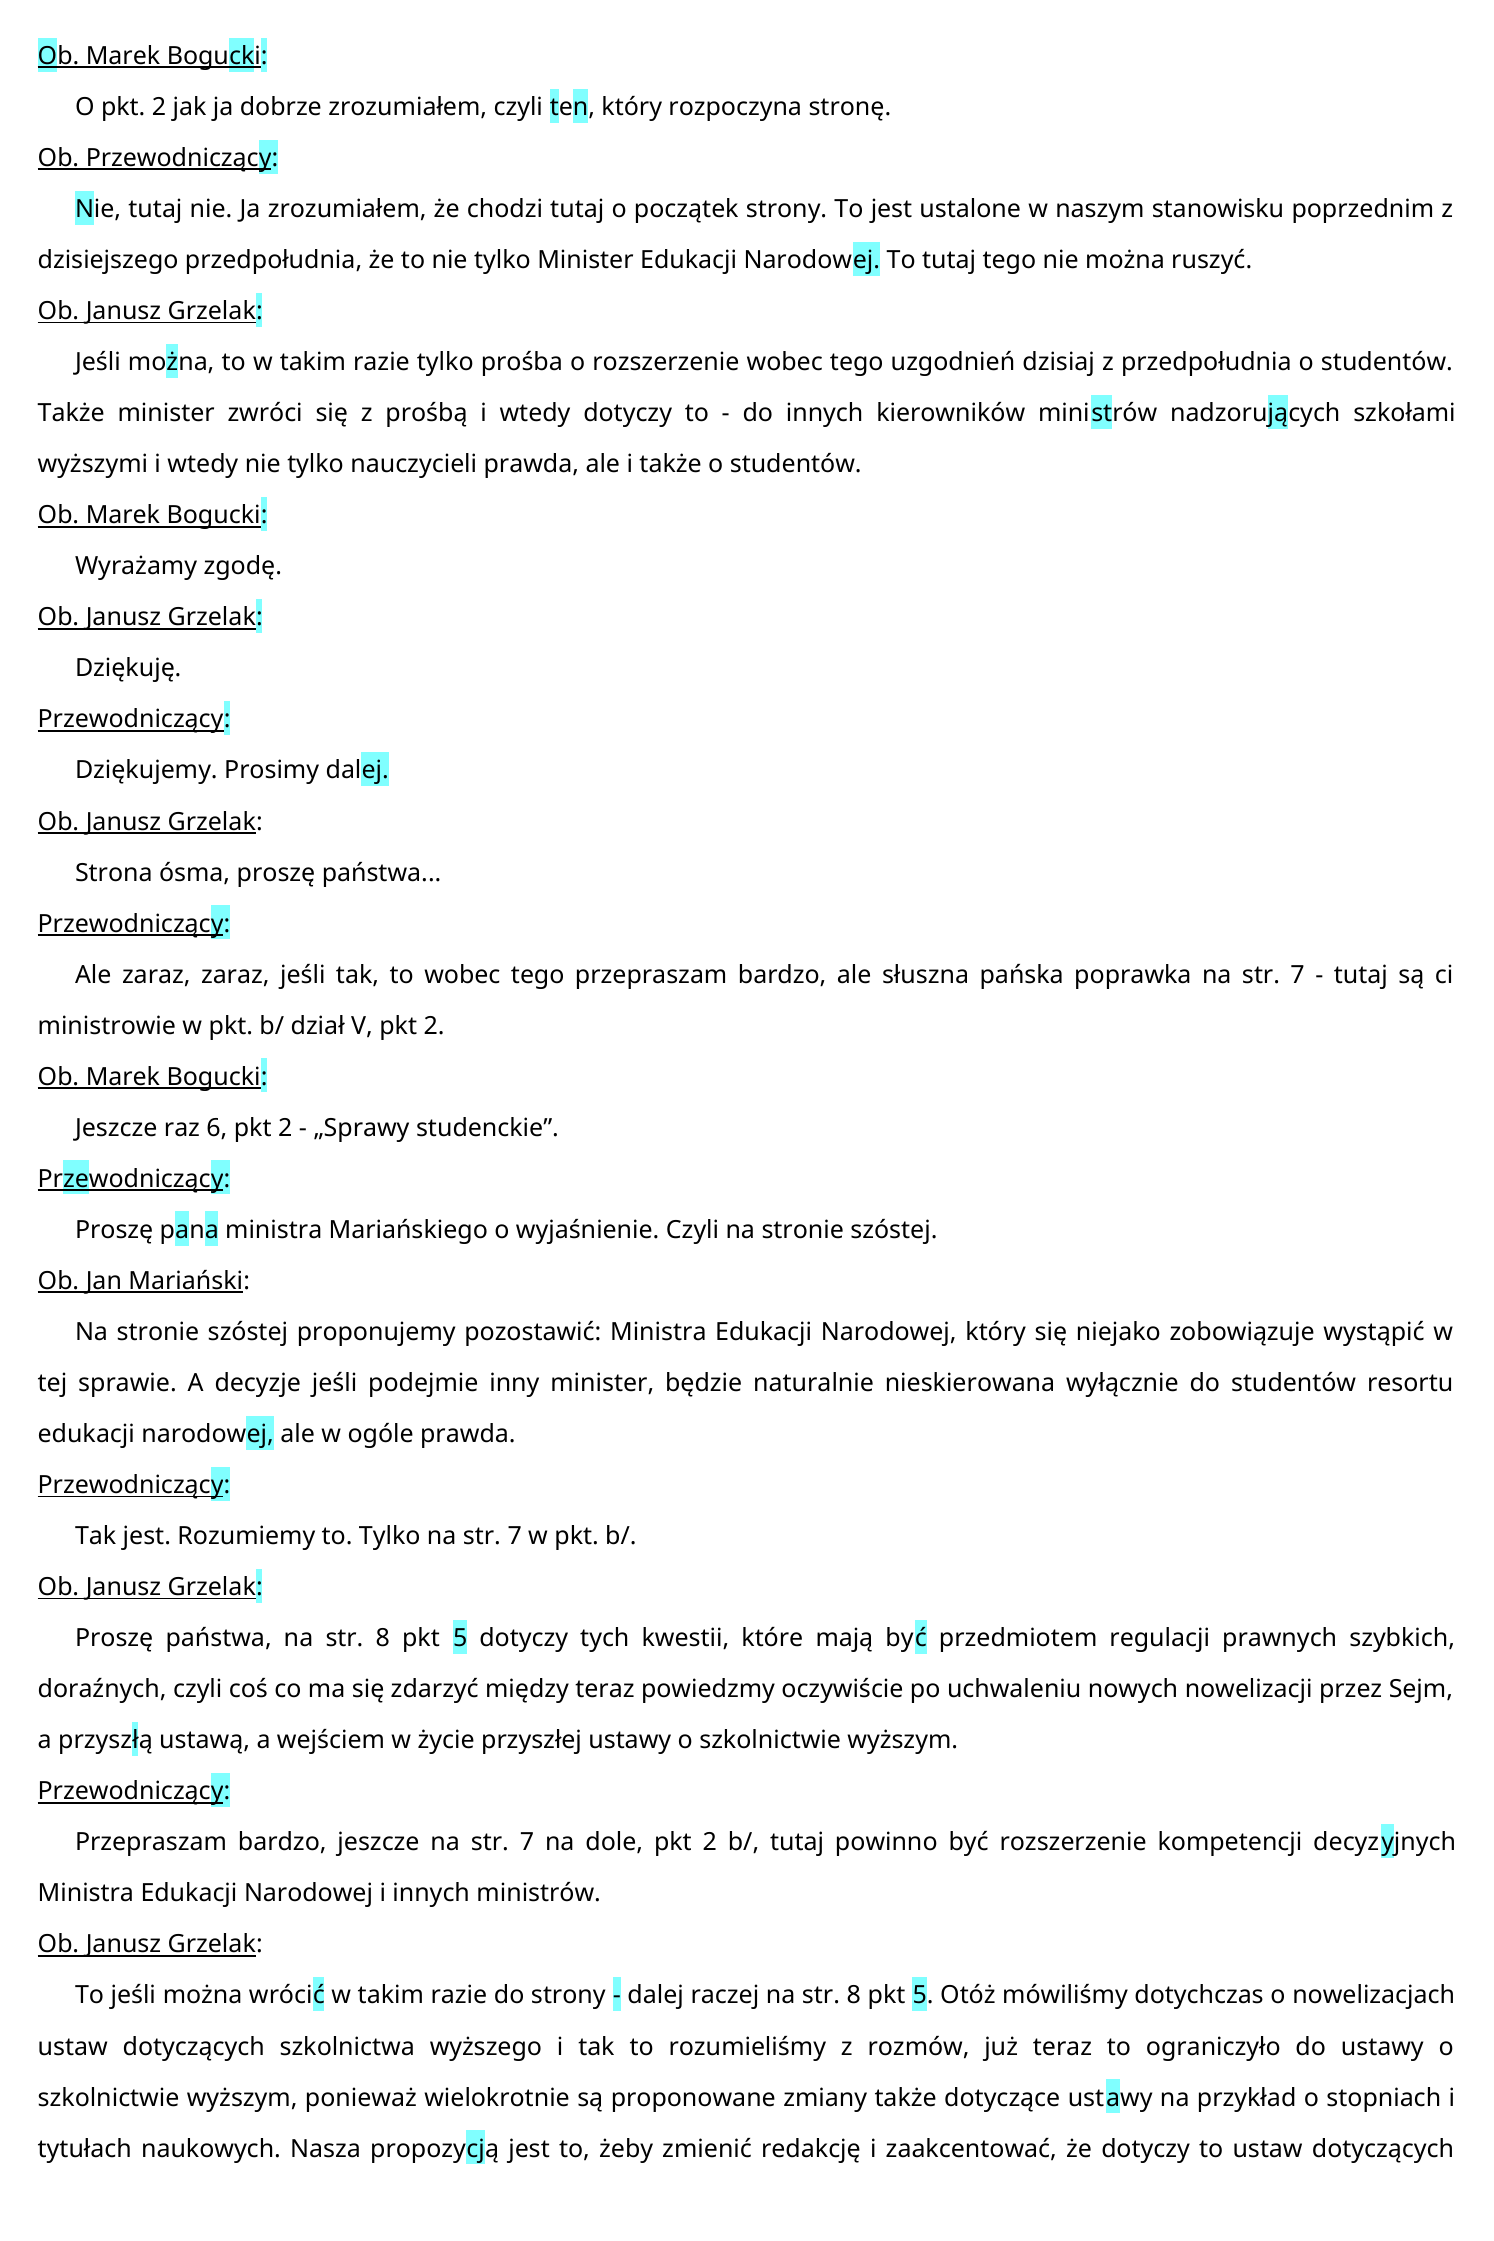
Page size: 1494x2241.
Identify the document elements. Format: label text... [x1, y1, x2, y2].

text Ob. Marek Bogucki: [37, 37, 1456, 72]
text Ob. Janusz Grzelak: [37, 599, 1456, 633]
text Przewodniczący: [37, 701, 1456, 735]
text Przewodniczący: [37, 1160, 1456, 1194]
text Dziękujemy. Prosimy dalej. [37, 752, 1456, 786]
text Tak jest. Rozumiemy to. Tylko na str. 7 w pkt. b/. [37, 1518, 1456, 1552]
text Dziękuję. [37, 650, 1456, 684]
text Przewodniczący: [37, 1467, 1456, 1501]
text Ob. Janusz Grzelak: [37, 1569, 1456, 1603]
text Ob. Jan Mariański: [37, 1262, 1456, 1297]
text Przewodniczący: [37, 905, 1456, 939]
text Ale zaraz, zaraz, jeśli tak, to wobec tego przepraszam bardzo, ale słuszna pańska poprawka na str. 7 - tutaj są ci ministrowie w pkt. b/ dział V, pkt 2. [37, 956, 1456, 1041]
text Przepraszam bardzo, jeszcze na str. 7 na dole, pkt 2 b/, tutaj powinno być rozszerzenie kompetencji decyzyjnych Ministra Edukacji Narodowej i innych ministrów. [37, 1824, 1456, 1909]
text Ob. Janusz Grzelak: [37, 293, 1456, 327]
text Przewodniczący: [37, 1773, 1456, 1807]
text Ob. Marek Bogucki: [37, 497, 1456, 531]
text Nie, tutaj nie. Ja zrozumiałem, że chodzi tutaj o początek strony. To jest ustalone w naszym stanowisku poprzednim z dzisiejszego przedpołudnia, że to nie tylko Minister Edukacji Narodowej. To tutaj tego nie można ruszyć. [37, 191, 1456, 276]
text Wyrażamy zgodę. [37, 548, 1456, 582]
text Jeśli można, to w takim razie tylko prośba o rozszerzenie wobec tego uzgodnień dzisiaj z przedpołudnia o studentów. Także minister zwróci się z prośbą i wtedy dotyczy to - do innych kierowników ministrów nadzorujących szkołami wyższymi i wtedy nie tylko nauczycieli prawda, ale i także o studentów. [37, 344, 1456, 480]
text Jeszcze raz 6, pkt 2 - „Sprawy studenckie”. [37, 1109, 1456, 1143]
text O pkt. 2 jak ja dobrze zrozumiałem, czyli ten, który rozpoczyna stronę. [37, 88, 1456, 123]
text Na stronie szóstej proponujemy pozostawić: Ministra Edukacji Narodowej, który się niejako zobowiązuje wystąpić w tej sprawie. A decyzje jeśli podejmie inny minister, będzie naturalnie nieskierowana wyłącznie do studentów resortu edukacji narodowej, ale w ogóle prawda. [37, 1313, 1456, 1450]
text Ob. Janusz Grzelak: [37, 803, 1456, 837]
text Proszę państwa, na str. 8 pkt 5 dotyczy tych kwestii, które mają być przedmiotem regulacji prawnych szybkich, doraźnych, czyli coś co ma się zdarzyć między teraz powiedzmy oczywiście po uchwaleniu nowych nowelizacji przez Sejm, a przyszłą ustawą, a wejściem w życie przyszłej ustawy o szkolnictwie wyższym. [37, 1620, 1456, 1756]
text Ob. Marek Bogucki: [37, 1058, 1456, 1092]
text Ob. Janusz Grzelak: [37, 1926, 1456, 1960]
text To jeśli można wrócić w takim razie do strony - dalej raczej na str. 8 pkt 5. Otóż mówiliśmy dotychczas o nowelizacjach ustaw dotyczących szkolnictwa wyższego i tak to rozumieliśmy z rozmów, już teraz to ograniczyło do ustawy o szkolnictwie wyższym, ponieważ wielokrotnie są proponowane zmiany także dotyczące ustawy na przykład o stopniach i tytułach naukowych. Nasza propozycją jest to, żeby zmienić redakcję i zaakcentować, że dotyczy to ustaw dotyczących [37, 1977, 1456, 2164]
text Ob. Przewodniczący: [37, 139, 1456, 174]
text Strona ósma, proszę państwa... [37, 854, 1456, 888]
text Proszę pana ministra Mariańskiego o wyjaśnienie. Czyli na stronie szóstej. [37, 1211, 1456, 1246]
